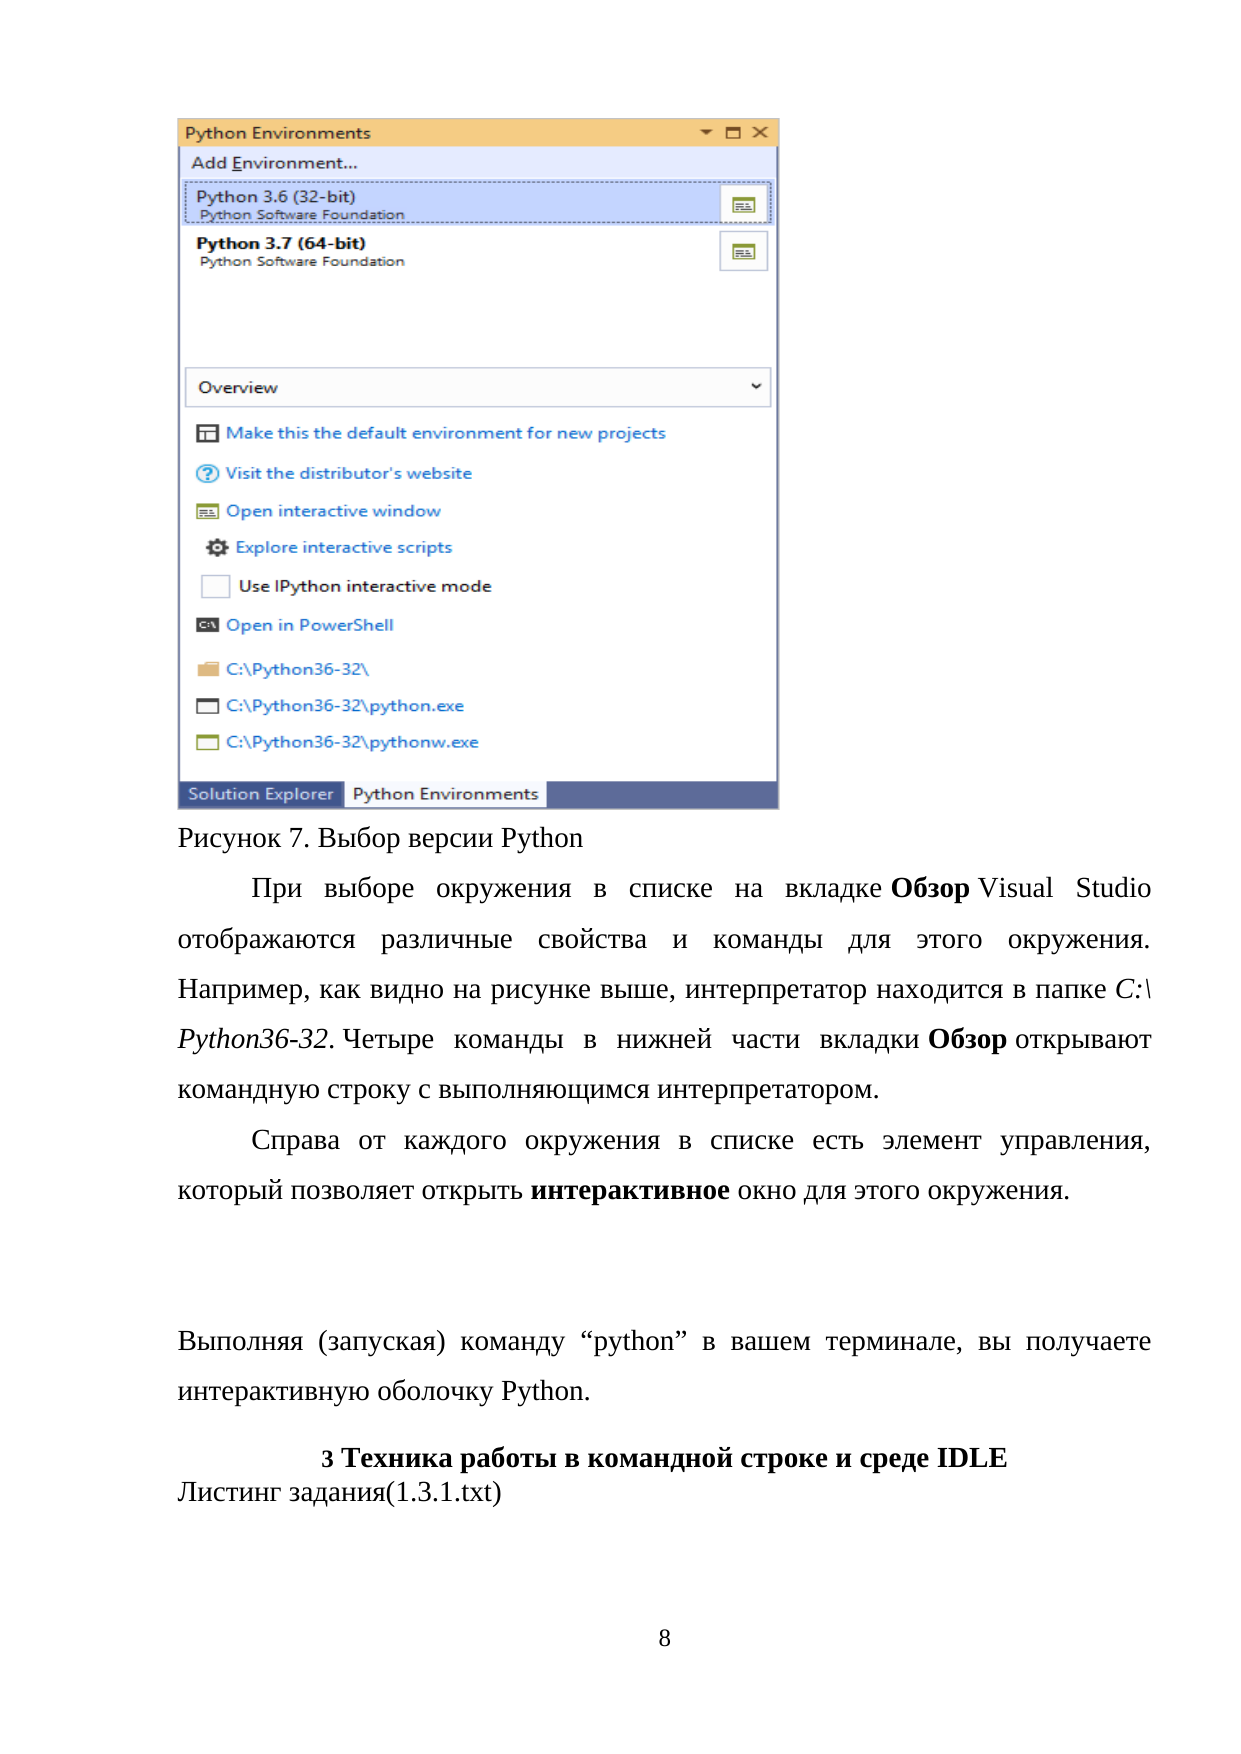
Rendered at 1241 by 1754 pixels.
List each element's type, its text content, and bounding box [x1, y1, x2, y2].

picture [177, 118, 780, 810]
text Справа от каждого окружения в списке есть элемент управления, который позволяет открыть интерактивное окно для этого окружения. [177, 1122, 1152, 1206]
text Рисунок 7. Выбор версии Python [177, 820, 1152, 854]
text При выборе окружения в списке на вкладке Обзор Visual Studio отображаются различные свойства и команды для этого окружения. Например, как видно на рисунке выше, интерпретатор находится в папке C:\Python36-32. Четыре команды в нижней части вкладки Обзор открывают командную строку с выполняющимся интерпретатором. [177, 870, 1152, 1105]
text Листинг задания(1.3.1.txt) [177, 1474, 1152, 1508]
subtitle 3 Техника работы в командной строке и среде IDLE [177, 1441, 1152, 1474]
text Выполняя (запуская) команду “python” в вашем терминале, вы получаете интерактивную оболочку Python. [177, 1323, 1152, 1407]
